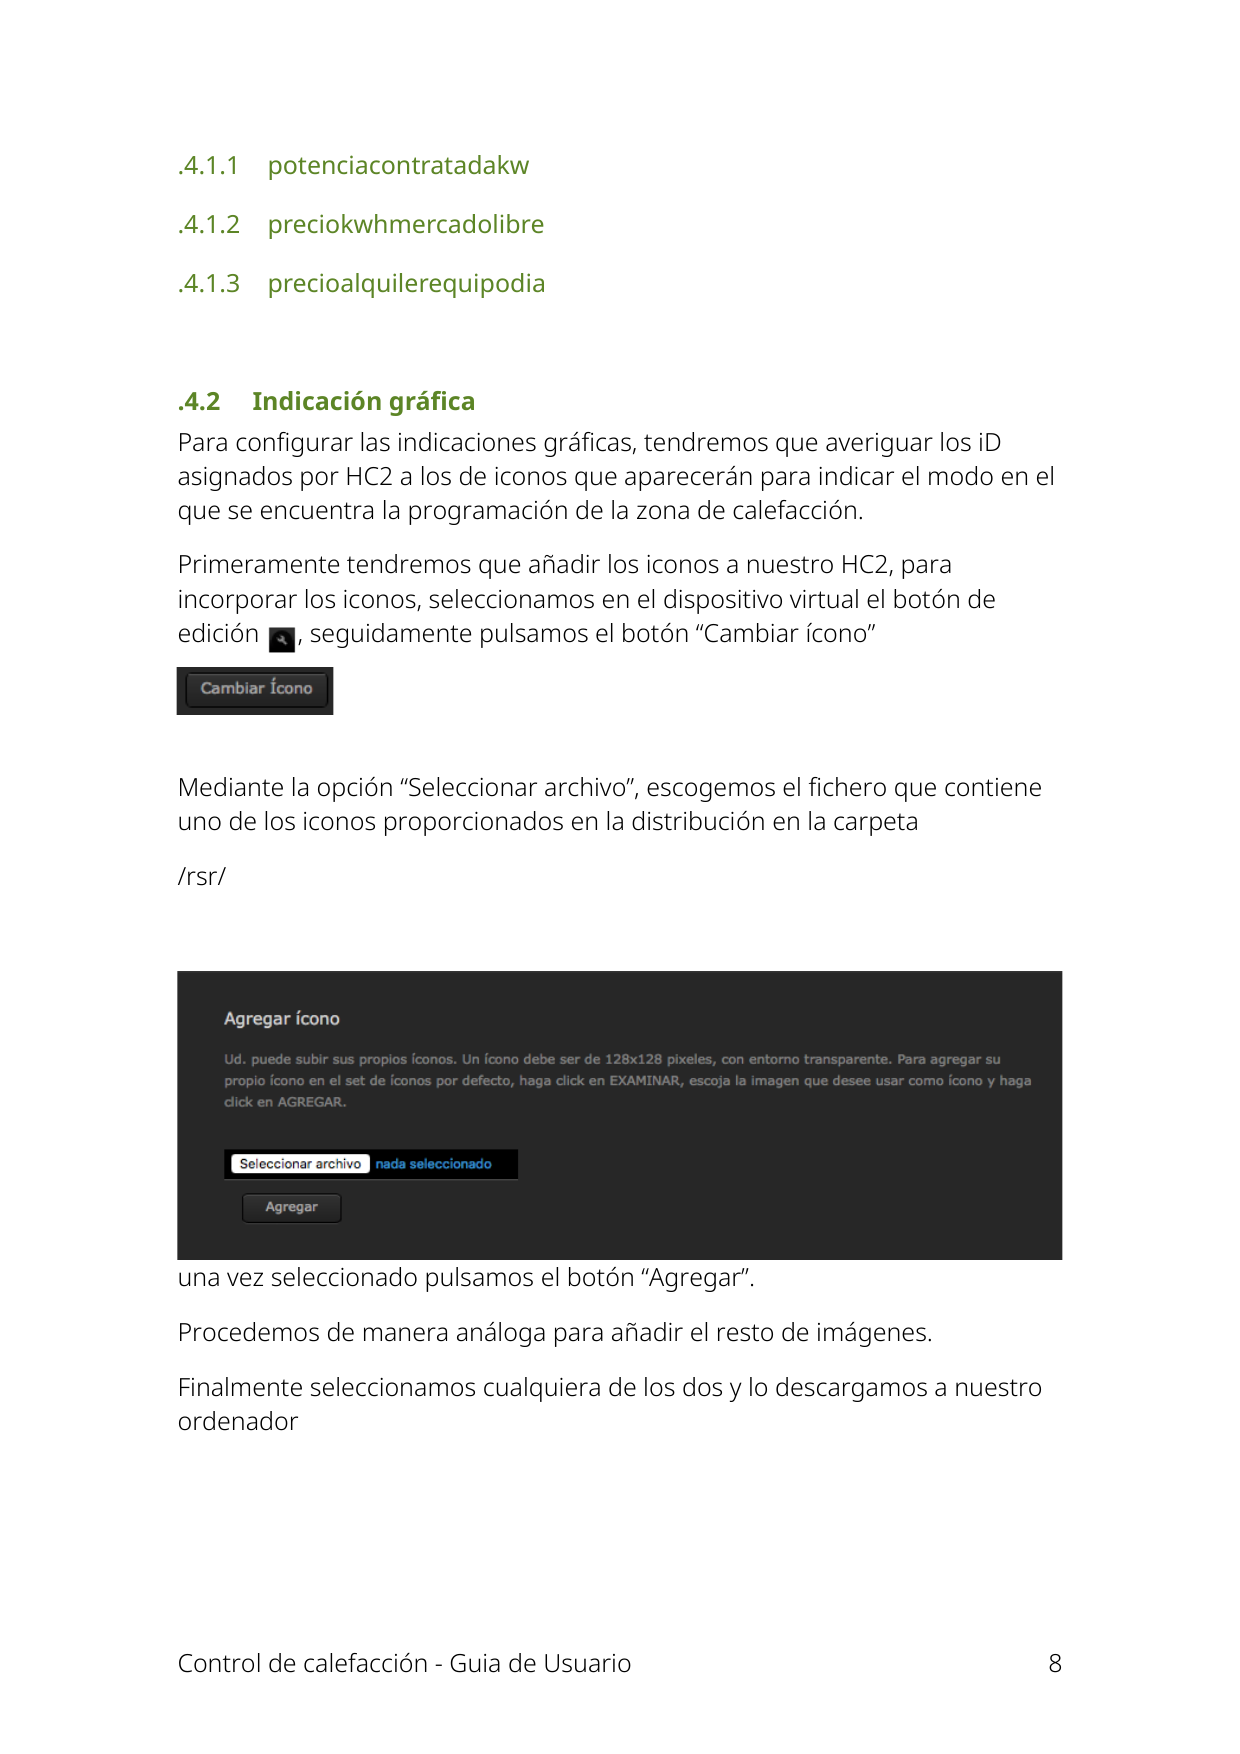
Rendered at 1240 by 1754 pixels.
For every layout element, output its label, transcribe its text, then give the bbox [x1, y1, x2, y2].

text /rsr/ [177, 858, 1062, 892]
subtitle potenciacontratadakw [177, 148, 1062, 182]
text Para configurar las indicaciones gráficas, tendremos que averiguar los iD asignados por HC2 a los de iconos que aparecerán para indicar el modo en el que se encuentra la programación de la zona de calefacción. [177, 424, 1062, 526]
picture [265, 625, 298, 654]
subtitle Indicación gráfica [177, 384, 1062, 418]
subtitle precioalquilerequipodia [177, 266, 1062, 300]
text Finalmente seleccionamos cualquiera de los dos y lo descargamos a nuestro ordenador [177, 1369, 1062, 1437]
picture [176, 667, 334, 715]
picture [177, 971, 1063, 1260]
text una vez seleccionado pulsamos el botón “Agregar”. [177, 1260, 1062, 1294]
text Mediante la opción “Seleccionar archivo”, escogemos el fichero que contiene uno de los iconos proporcionados en la distribución en la carpeta [177, 769, 1062, 837]
text Primeramente tendremos que añadir los iconos a nuestro HC2, para incorporar los iconos, seleccionamos en el dispositivo virtual el botón de edición , seguidamente pulsamos el botón “Cambiar ícono” [177, 547, 1062, 654]
text Procedemos de manera análoga para añadir el resto de imágenes. [177, 1314, 1062, 1348]
subtitle preciokwhmercadolibre [177, 207, 1062, 241]
